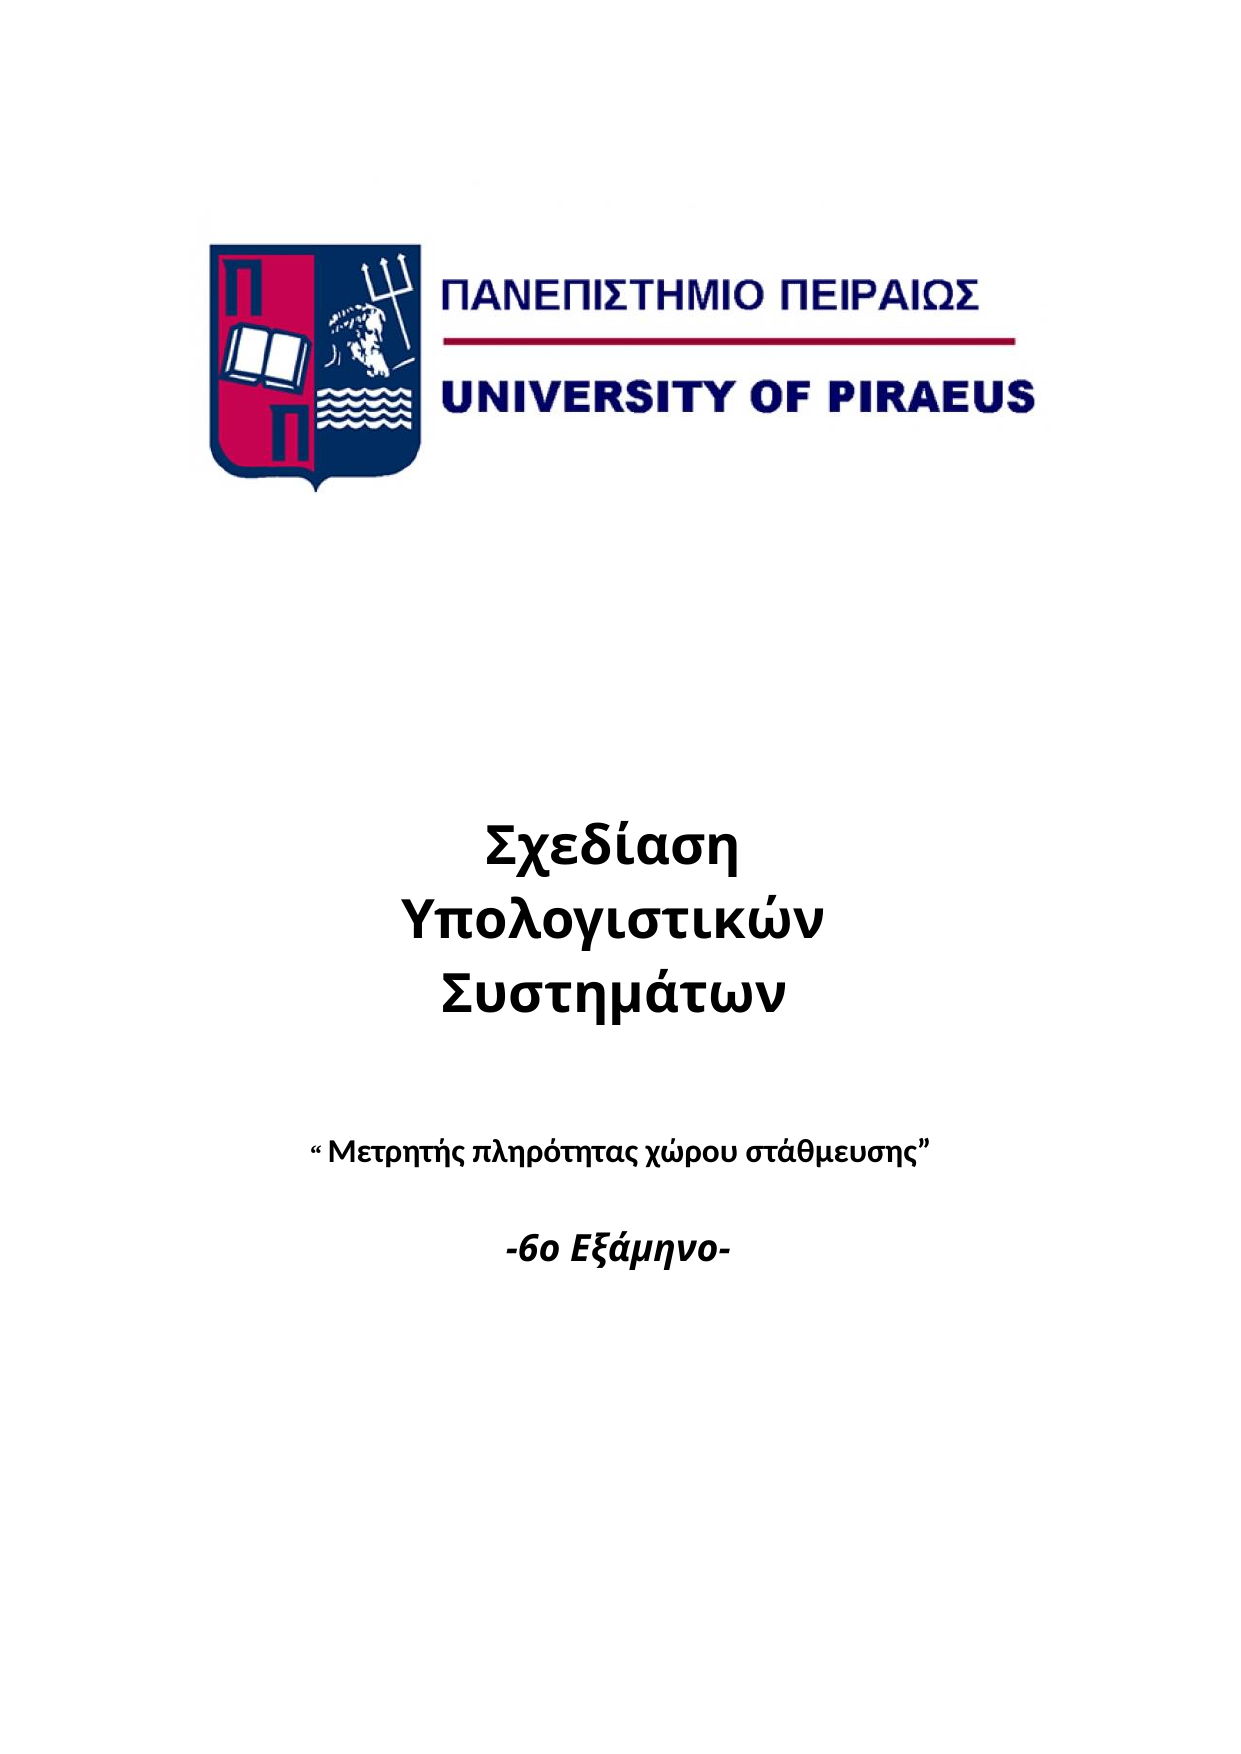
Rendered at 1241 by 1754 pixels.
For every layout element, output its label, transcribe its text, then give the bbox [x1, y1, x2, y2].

text “ Μετρητής πληρότητας χώρου στάθμευσης” [118, 1130, 1122, 1171]
text Υπολογιστικών [118, 880, 1122, 954]
text Συστημάτων [118, 954, 1122, 1028]
text Σχεδίαση [118, 807, 1122, 880]
picture [187, 124, 1053, 598]
text -6ο Εξάμηνο- [118, 1222, 1122, 1273]
